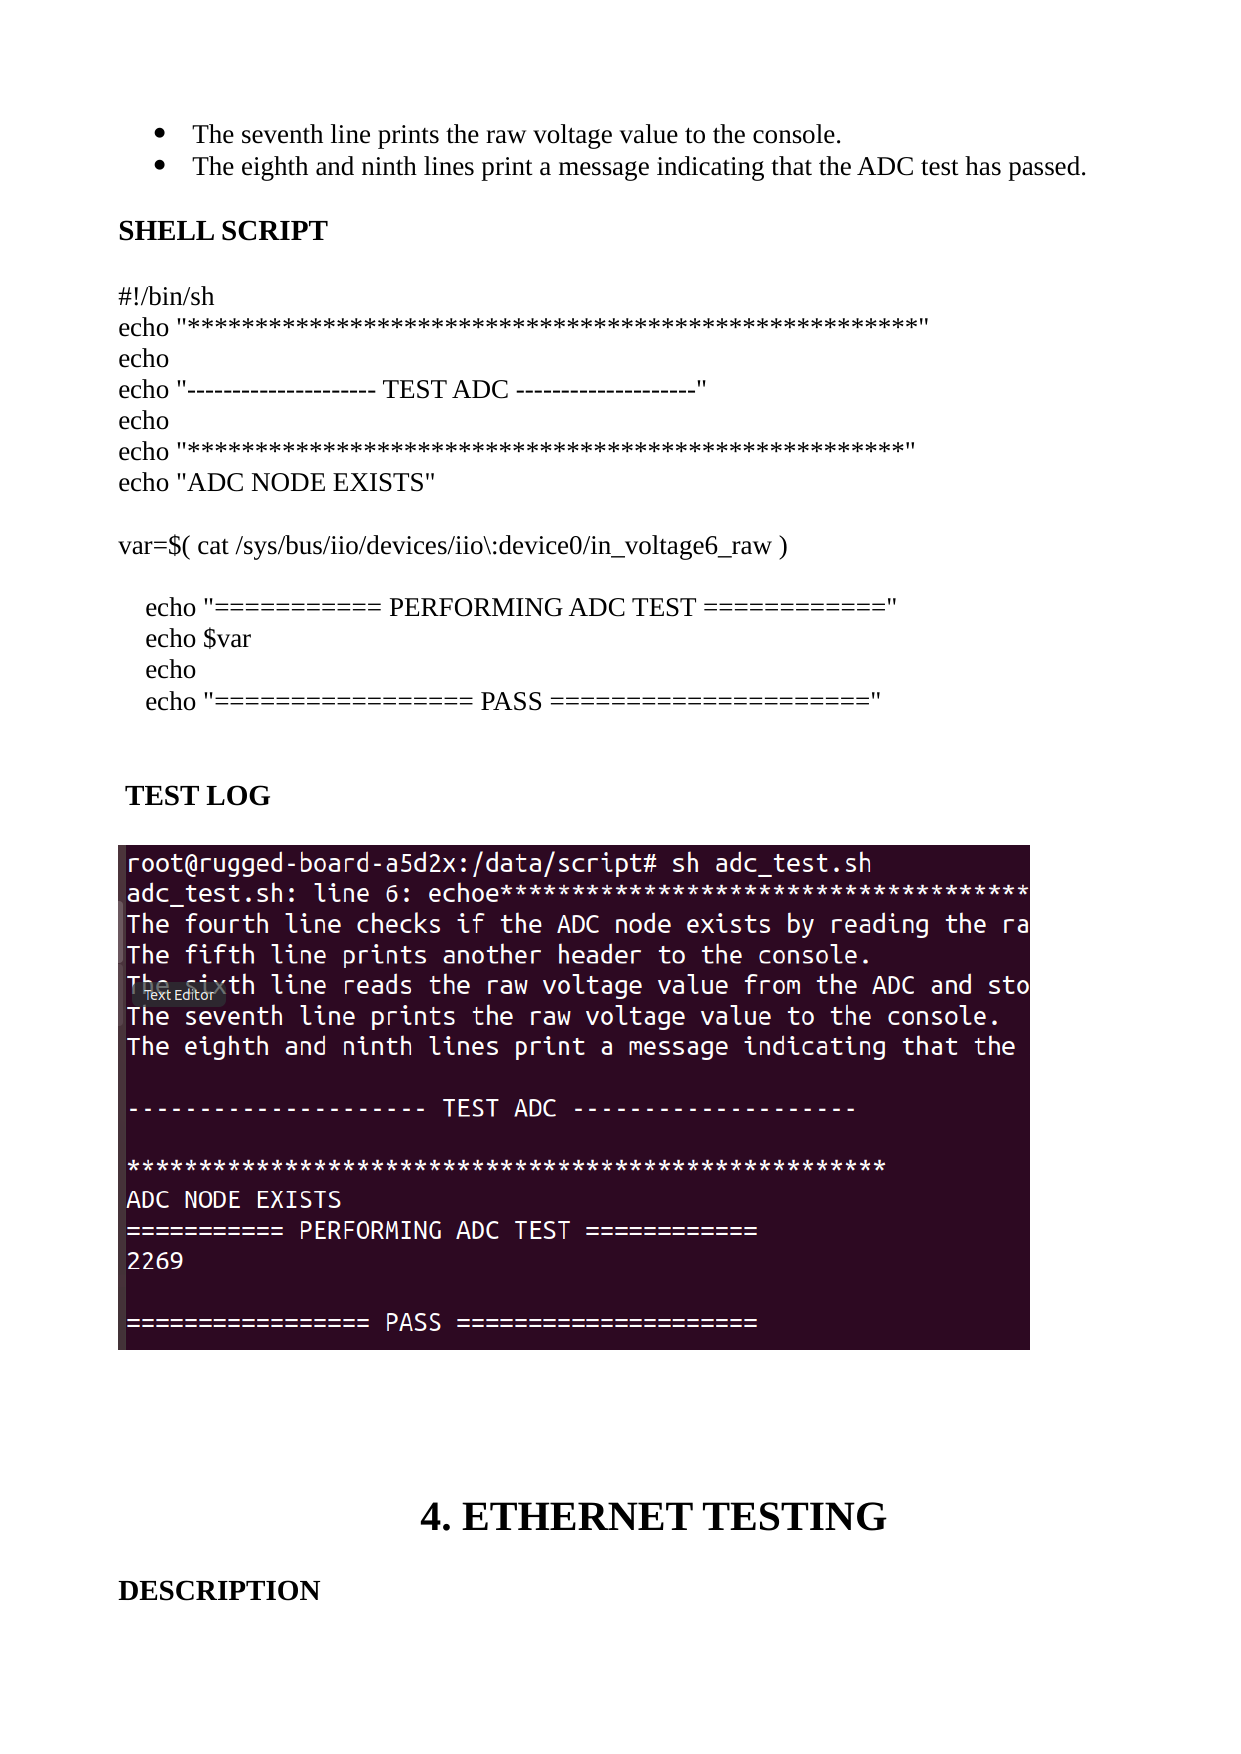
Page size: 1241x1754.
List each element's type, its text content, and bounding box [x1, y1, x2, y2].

picture [118, 845, 237, 1350]
text DESCRIPTION [118, 1573, 1122, 1606]
text echo "ADC NODE EXISTS" [118, 467, 1122, 498]
text echo $var [118, 622, 1122, 653]
text echo "--------------------- TEST ADC --------------------" [118, 373, 1122, 404]
text echo [118, 404, 1122, 435]
text #!/bin/sh [118, 280, 1122, 311]
text TEST LOG [118, 778, 1122, 812]
text echo "================= PASS =====================" [118, 684, 1122, 716]
text echo [118, 653, 1122, 684]
text echo [118, 342, 1122, 373]
list The seventh line prints the raw voltage value to the console. [154, 118, 1122, 150]
text var=$( cat /sys/bus/iio/devices/iio\:device0/in_voltage6_raw ) [118, 529, 1122, 560]
list The eighth and ninth lines print a message indicating that the ADC test has passed. [154, 150, 1122, 181]
text 4. ETHERNET TESTING [118, 1491, 1122, 1539]
text echo "*****************************************************" [118, 435, 1122, 467]
text SHELL SCRIPT [118, 213, 1122, 246]
text echo "******************************************************" [118, 311, 1122, 342]
text echo "=========== PERFORMING ADC TEST ============" [118, 591, 1122, 622]
